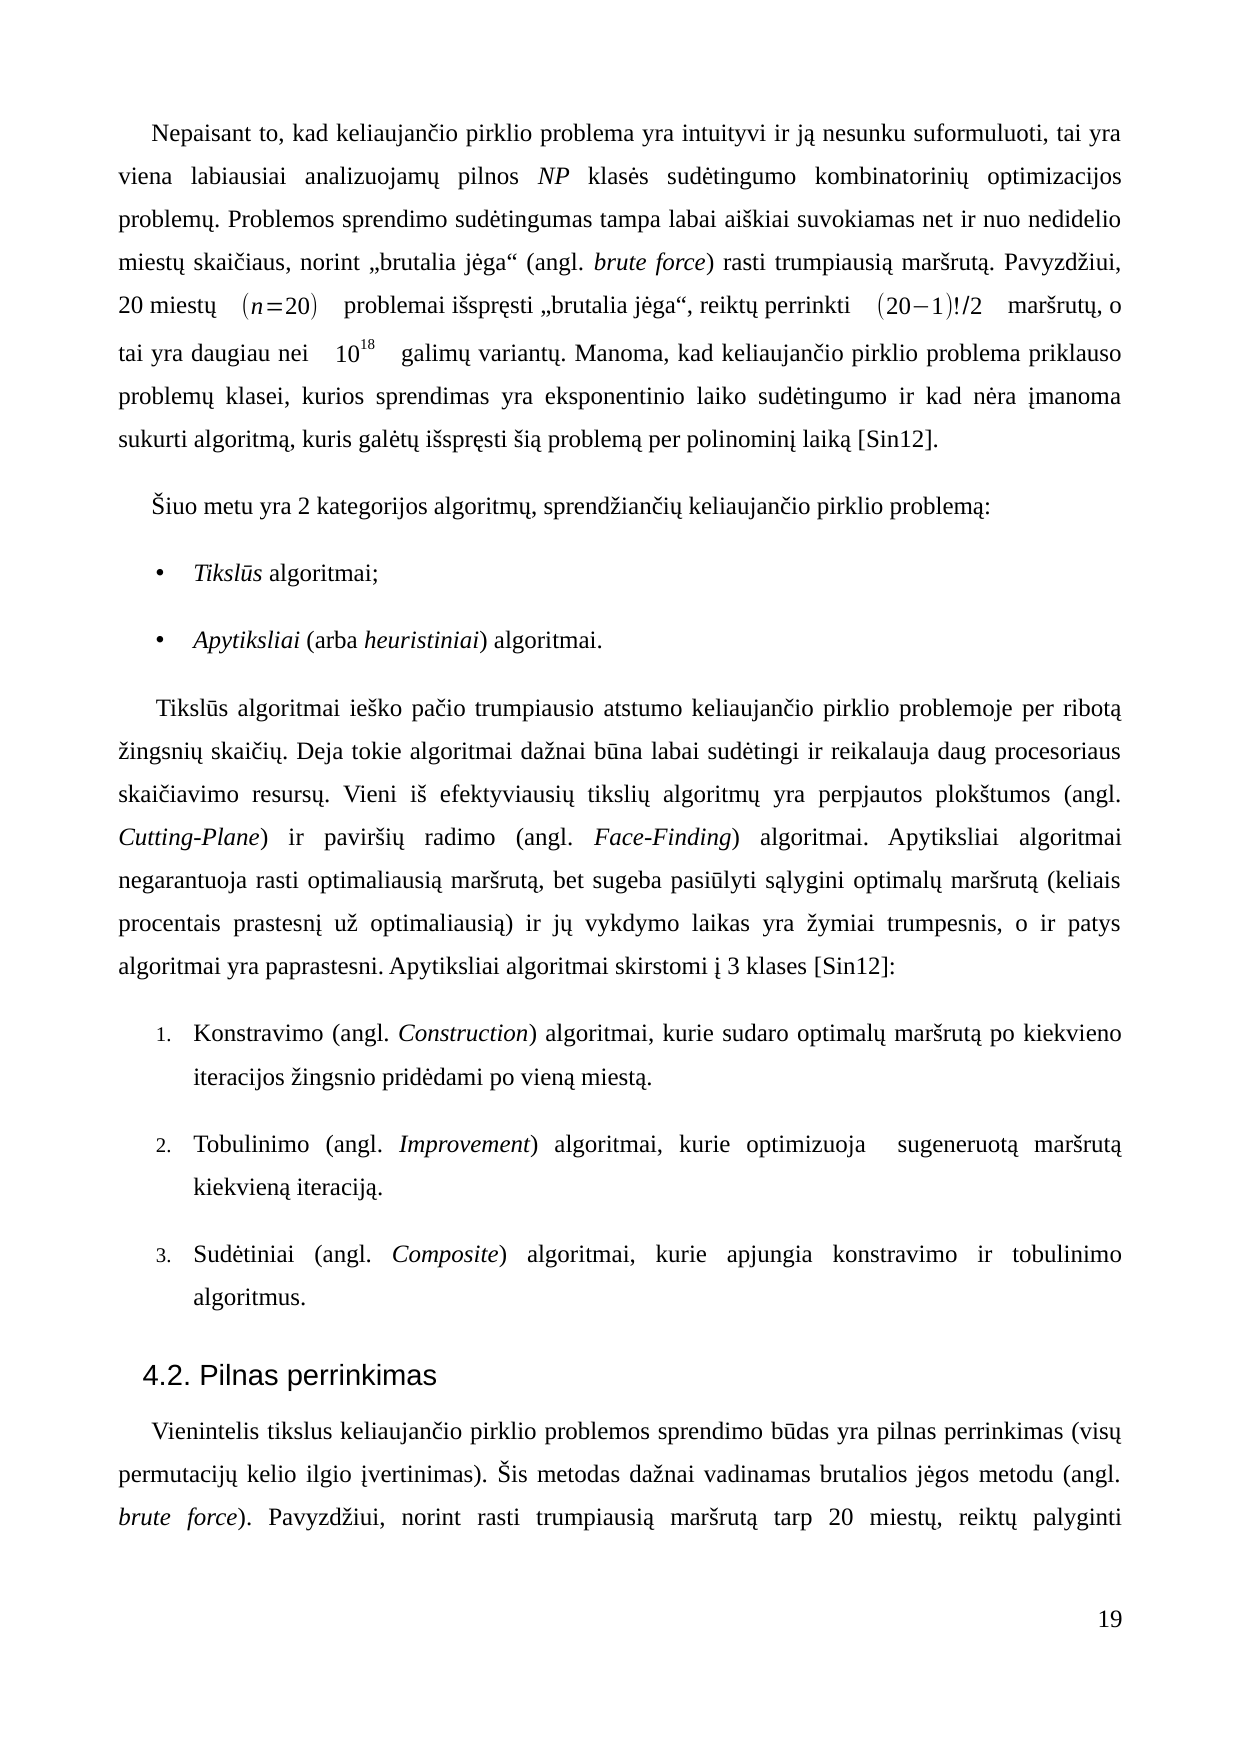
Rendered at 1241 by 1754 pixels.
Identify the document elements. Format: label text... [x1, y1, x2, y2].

list Konstravimo (angl. Construction) algoritmai, kurie sudaro optimalų maršrutą po kiekvieno iteracijos žingsnio pridėdami po vieną miestą. [156, 1018, 1122, 1090]
subtitle Pilnas perrinkimas [118, 1358, 1122, 1392]
text Vienintelis tikslus keliaujančio pirklio problemos sprendimo būdas yra pilnas perrinkimas (visų permutacijų kelio ilgio įvertinimas). Šis metodas dažnai vadinamas brutalios jėgos metodu (angl. brute force). Pavyzdžiui, norint rasti trumpiausią maršrutą tarp 20 miestų, reiktų palyginti permutacijų, kas apskaičiavus būtų 60822550204416000 maršrutų. Sprendžiant n miestų keliaujančio pirklio problemą, šio metodo sudėtingumas yra . [118, 1416, 1122, 1531]
list Tobulinimo (angl. Improvement) algoritmai, kurie optimizuoja sugeneruotą maršrutą kiekvieną iteraciją. [156, 1129, 1122, 1201]
list Apytiksliai (arba heuristiniai) algoritmai. [156, 626, 1122, 654]
text Šiuo metu yra 2 kategorijos algoritmų, sprendžiančių keliaujančio pirklio problemą: [118, 491, 1122, 520]
list Tikslūs algoritmai; [156, 558, 1122, 587]
list Sudėtiniai (angl. Composite) algoritmai, kurie apjungia konstravimo ir tobulinimo algoritmus. [156, 1239, 1122, 1311]
text Tikslūs algoritmai ieško pačio trumpiausio atstumo keliaujančio pirklio problemoje per ribotą žingsnių skaičių. Deja tokie algoritmai dažnai būna labai sudėtingi ir reikalauja daug procesoriaus skaičiavimo resursų. Vieni iš efektyviausių tikslių algoritmų yra perpjautos plokštumos (angl. Cutting-Plane) ir paviršių radimo (angl. Face-Finding) algoritmai. Apytiksliai algoritmai negarantuoja rasti optimaliausią maršrutą, bet sugeba pasiūlyti sąlygini optimalų maršrutą (keliais procentais prastesnį už optimaliausią) ir jų vykdymo laikas yra žymiai trumpesnis, o ir patys algoritmai yra paprastesni. Apytiksliai algoritmai skirstomi į 3 klases [Sin12]: [118, 693, 1122, 980]
text Nepaisant to, kad keliaujančio pirklio problema yra intuityvi ir ją nesunku suformuluoti, tai yra viena labiausiai analizuojamų pilnos NP klasės sudėtingumo kombinatorinių optimizacijos problemų. Problemos sprendimo sudėtingumas tampa labai aiškiai suvokiamas net ir nuo nedidelio miestų skaičiaus, norint „brutalia jėga“ (angl. brute force) rasti trumpiausią maršrutą. Pavyzdžiui, 20 miestų problemai išspręsti „brutalia jėga“, reiktų perrinkti maršrutų, o tai yra daugiau nei galimų variantų. Manoma, kad keliaujančio pirklio problema priklauso problemų klasei, kurios sprendimas yra eksponentinio laiko sudėtingumo ir kad nėra įmanoma sukurti algoritmą, kuris galėtų išspręsti šią problemą per polinominį laiką [Sin12]. [118, 118, 1122, 453]
